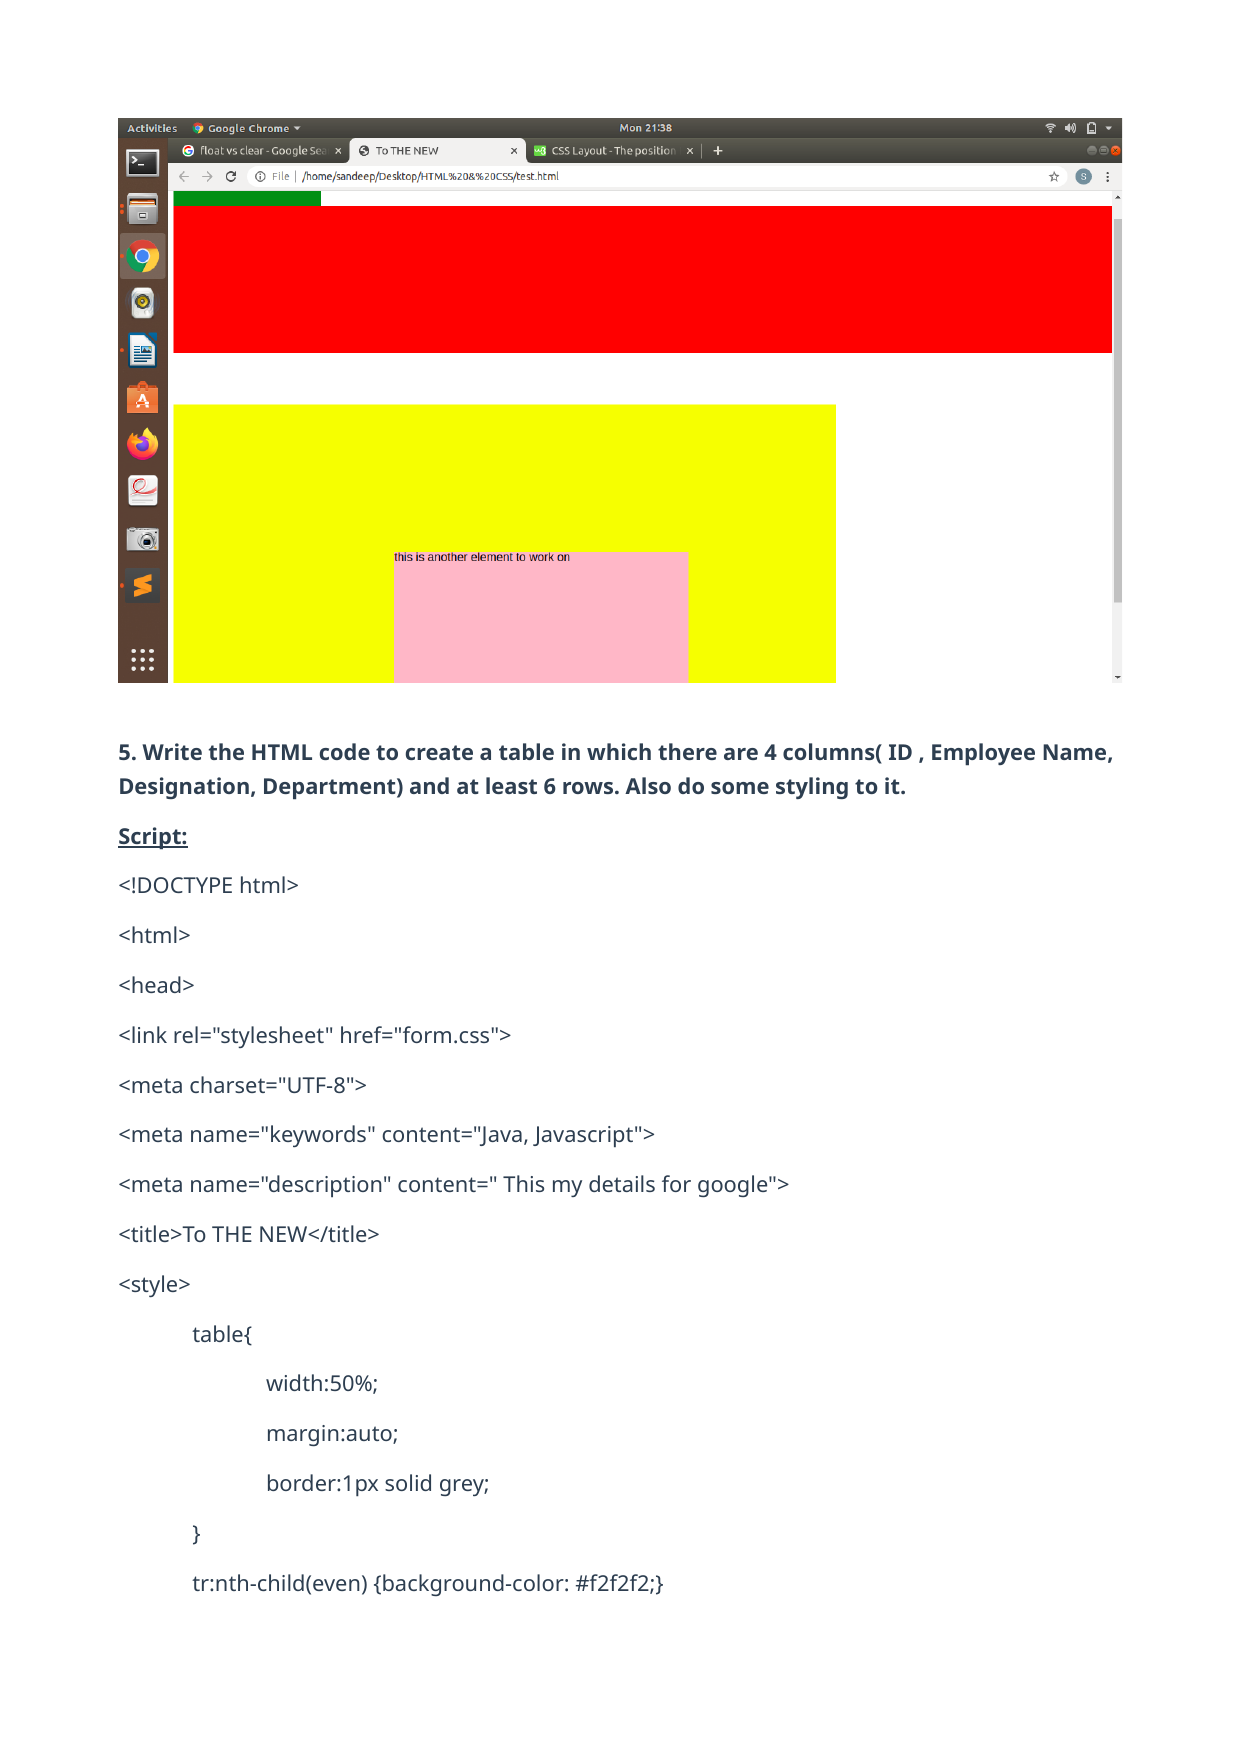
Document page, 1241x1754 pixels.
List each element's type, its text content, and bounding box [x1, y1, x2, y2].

text table{ [118, 1318, 1122, 1348]
text border:1px solid grey; [118, 1468, 1122, 1498]
text <meta name="description" content=" This my details for google"> [118, 1169, 1122, 1199]
text <meta charset="UTF-8"> [118, 1069, 1122, 1099]
text margin:auto; [118, 1418, 1122, 1448]
text 5. Write the HTML code to create a table in which there are 4 columns( ID , Employee Name, Designation, Department) and at least 6 rows. Also do some styling to it. [118, 737, 1122, 801]
text <link rel="stylesheet" href="form.css"> [118, 1020, 1122, 1049]
text width:50%; [118, 1368, 1122, 1398]
text <html> [118, 920, 1122, 950]
text <meta name="keywords" content="Java, Javascript"> [118, 1119, 1122, 1149]
text <!DOCTYPE html> [118, 870, 1122, 900]
text <head> [118, 970, 1122, 1000]
text <style> [118, 1269, 1122, 1298]
text Script: [118, 821, 1122, 850]
picture [118, 118, 1123, 683]
text tr:nth-child(even) {background-color: #f2f2f2;} [118, 1567, 1122, 1597]
text } [118, 1518, 1122, 1547]
text <title>To THE NEW</title> [118, 1219, 1122, 1249]
